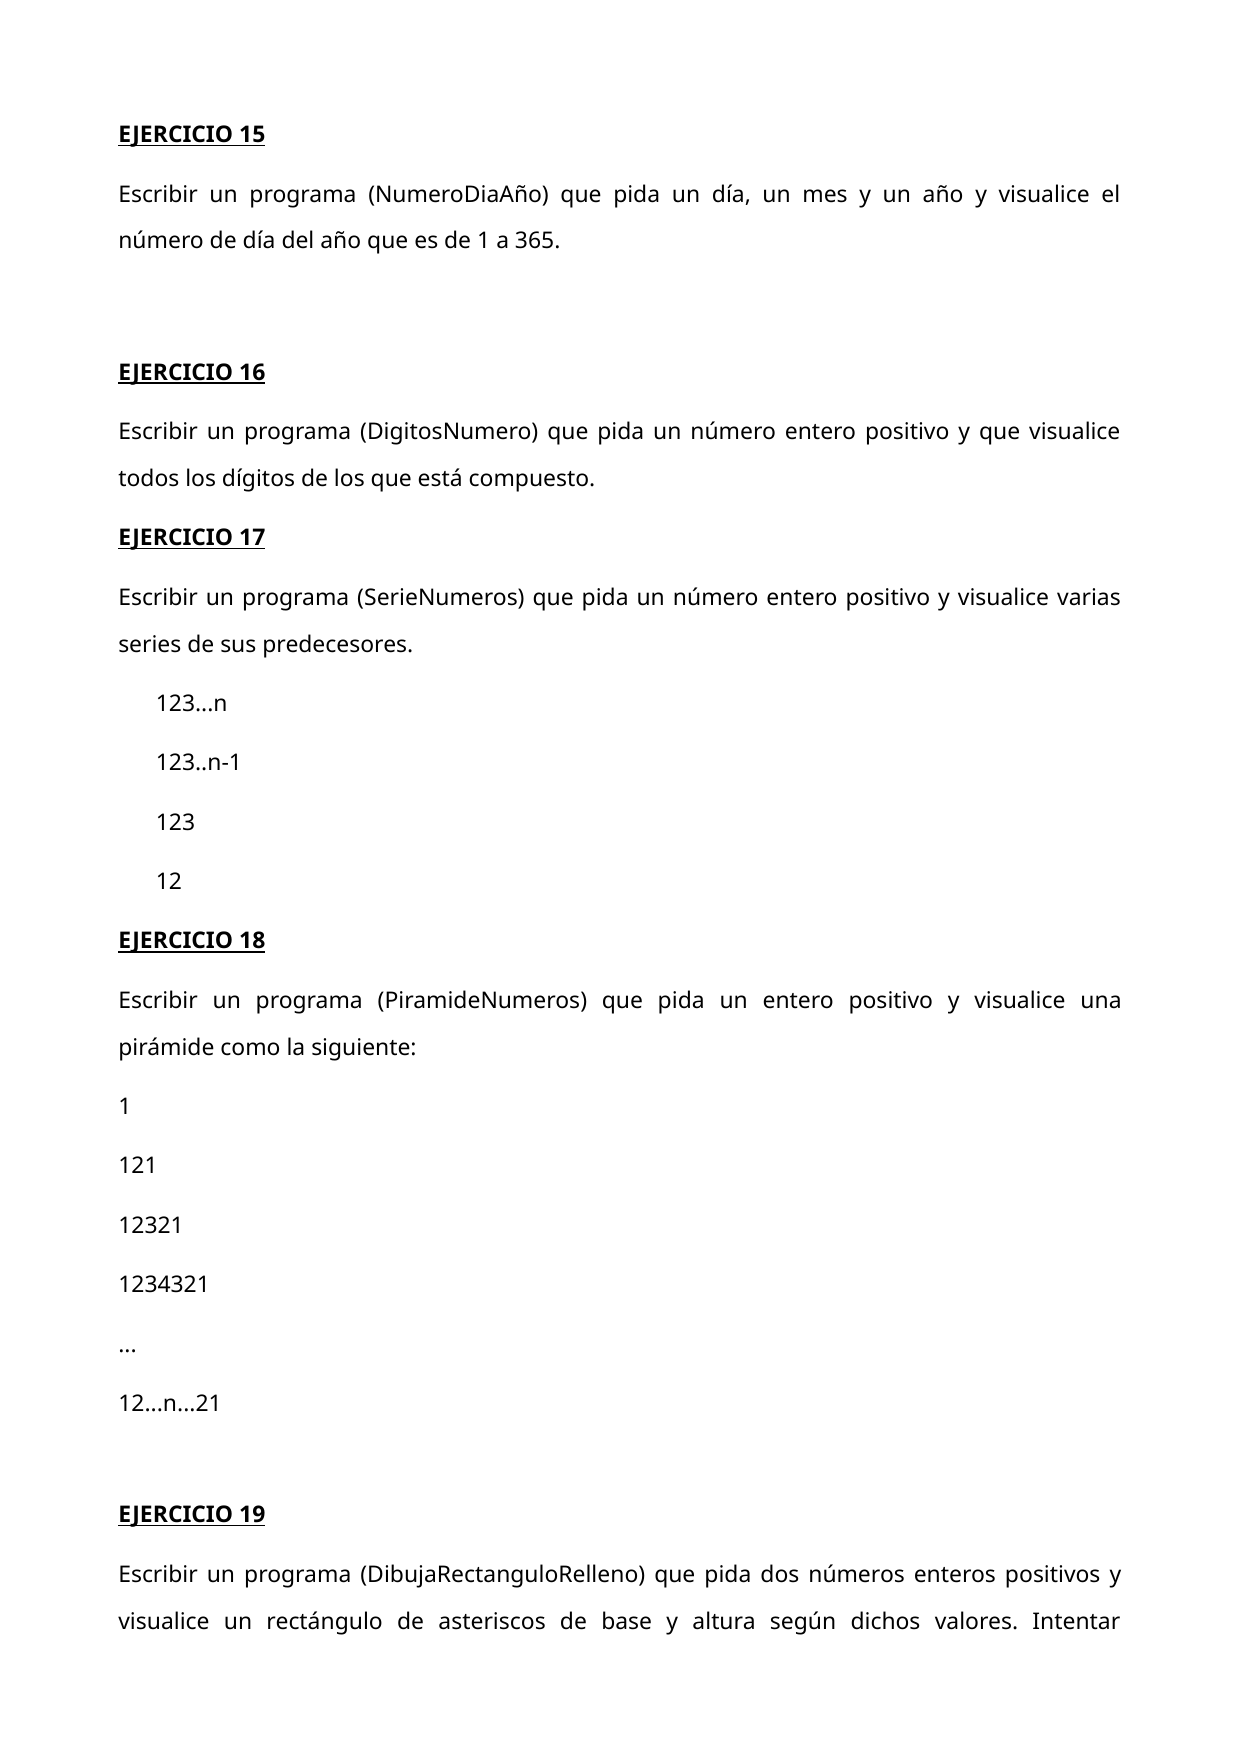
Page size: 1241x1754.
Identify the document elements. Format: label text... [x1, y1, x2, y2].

subtitle EJERCICIO 17 [118, 521, 1122, 553]
list 12 [118, 865, 1122, 896]
list Escribir un programa (DigitosNumero) que pida un número entero positivo y que visualice todos los dígitos de los que está compuesto. [118, 415, 1122, 493]
subtitle Escribir un programa (SerieNumeros) que pida un número entero positivo y visualice varias series de sus predecesores. [118, 581, 1122, 659]
subtitle EJERCICIO 15 [118, 118, 1122, 149]
list Escribir un programa (NumeroDiaAño) que pida un día, un mes y un año y visualice el número de día del año que es de 1 a 365. [118, 177, 1122, 256]
subtitle EJERCICIO 18 [118, 924, 1122, 956]
list Escribir un programa (DibujaRectanguloRelleno) que pida dos números enteros positivos y visualice un rectángulo de asteriscos de base y altura según dichos valores. Intentar [118, 1558, 1122, 1636]
text 12321 [118, 1209, 1122, 1240]
text 121 [118, 1149, 1122, 1181]
text 12...n...21 [118, 1387, 1122, 1418]
list 123 [118, 806, 1122, 837]
text 1 [118, 1090, 1122, 1121]
subtitle Escribir un programa (PiramideNumeros) que pida un entero positivo y visualice una pirámide como la siguiente: [118, 984, 1122, 1062]
list 123..n-1 [118, 746, 1122, 778]
text ... [118, 1328, 1122, 1359]
text 1234321 [118, 1268, 1122, 1299]
subtitle EJERCICIO 19 [118, 1498, 1122, 1529]
list 123...n [118, 687, 1122, 718]
subtitle EJERCICIO 16 [118, 356, 1122, 387]
